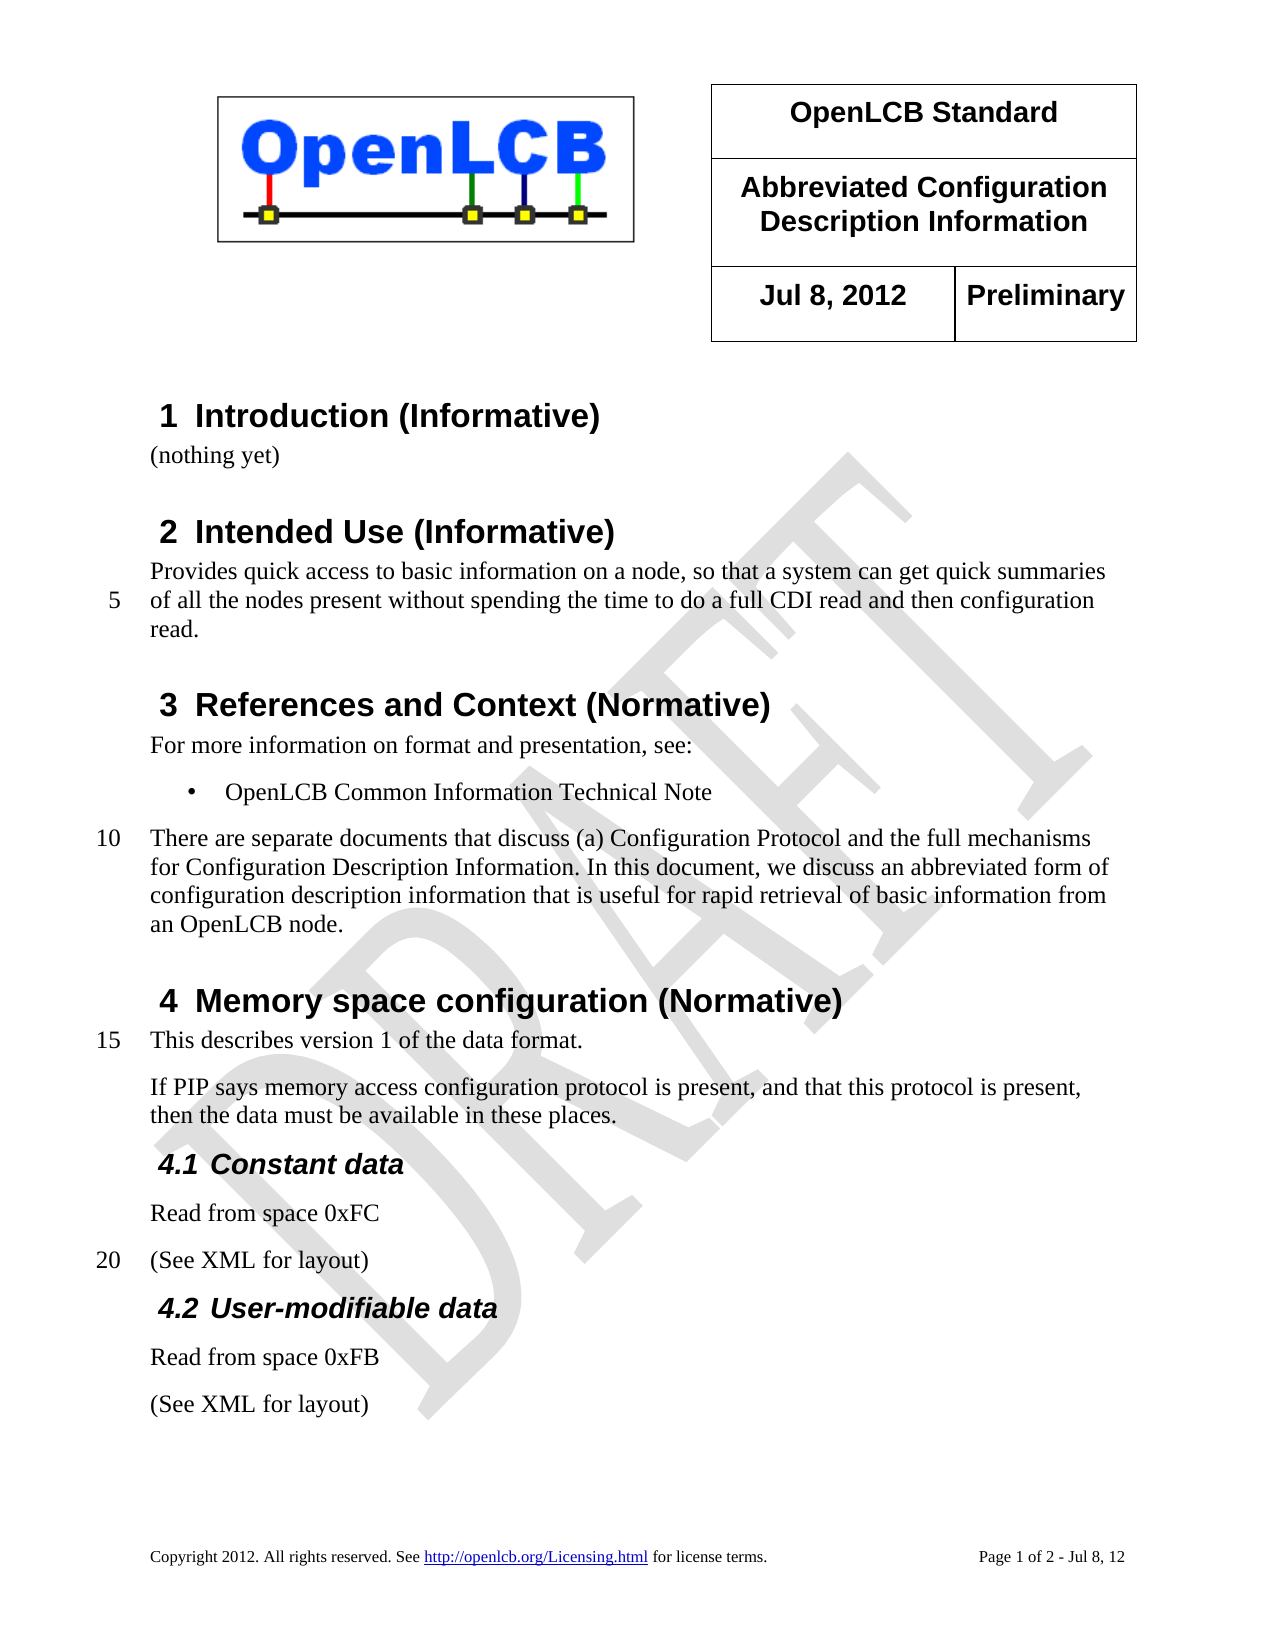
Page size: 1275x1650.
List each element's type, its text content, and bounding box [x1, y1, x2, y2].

subtitle Memory space configuration (Normative) [311, 990, 352, 1019]
subtitle Introduction (Informative) [150, 396, 1125, 434]
list OpenLCB Common Information Technical Note [187, 777, 522, 805]
subtitle Constant data [233, 1147, 424, 1181]
text Read from space 0xFC [150, 1198, 269, 1227]
subtitle Memory space configuration (Normative) [520, 981, 663, 1019]
text [1024, 730, 1125, 759]
text Read from space 0xFB [150, 1342, 413, 1371]
subtitle User-modifiable data [377, 1291, 494, 1325]
text Read from space 0xFC [284, 1198, 462, 1227]
subtitle Memory space configuration (Normative) [836, 981, 1125, 1019]
text This describes version 1 of the data format. [421, 1025, 514, 1054]
subtitle Constant data [543, 1147, 1125, 1181]
subtitle References and Context (Normative) [979, 685, 1125, 724]
text If PIP says memory access configuration protocol is present, and that this protocol is present, then the data must be available in these places. [150, 1072, 227, 1129]
text (nothing yet) [150, 440, 1125, 469]
text If PIP says memory access configuration protocol is present, and that this protocol is present, then the data must be available in these places. [577, 1072, 1125, 1129]
text Read from space 0xFC [623, 1198, 1125, 1227]
subtitle Memory space configuration (Normative) [377, 981, 509, 1019]
list OpenLCB Common Information Technical Note [548, 777, 754, 805]
text There are separate documents that discuss (a) Configuration Protocol and the full mechanisms for Configuration Description Information. In this document, we discuss an abbreviated form of configuration description information that is useful for rapid retrieval of basic information from an OpenLCB node. [816, 823, 1125, 938]
text [428, 1342, 469, 1362]
text If PIP says memory access configuration protocol is present, and that this protocol is present, then the data must be available in these places. [502, 1085, 618, 1129]
text [432, 1389, 1125, 1418]
text There are separate documents that discuss (a) Configuration Protocol and the full mechanisms for Configuration Description Information. In this document, we discuss an abbreviated form of configuration description information that is useful for rapid retrieval of basic information from an OpenLCB node. [554, 823, 701, 938]
list OpenLCB Common Information Technical Note [799, 777, 1033, 805]
subtitle Memory space configuration (Normative) [150, 981, 317, 1019]
subtitle Constant data [437, 1147, 534, 1181]
text (See XML for layout) [331, 1245, 489, 1273]
text Read from space 0xFC [481, 1198, 580, 1227]
subtitle [815, 512, 1125, 550]
text If PIP says memory access configuration protocol is present, and that this protocol is present, then the data must be available in these places. [344, 1072, 482, 1129]
picture [216, 95, 636, 244]
subtitle Memory space configuration (Normative) [670, 981, 815, 1019]
text (See XML for layout) [150, 1389, 427, 1418]
list OpenLCB Common Information Technical Note [1045, 777, 1125, 805]
text For more information on format and presentation, see: [150, 730, 708, 759]
text Provides quick access to basic information on a node, so that a system can get quick summaries of all the nodes present without spending the time to do a full CDI read and then configuration read. [150, 556, 893, 643]
text (See XML for layout) [150, 1245, 315, 1273]
text [825, 730, 1009, 759]
subtitle User-modifiable data [517, 1291, 1125, 1325]
subtitle Constant data [150, 1147, 223, 1181]
text Provides quick access to basic information on a node, so that a system can get quick summaries of all the nodes present without spending the time to do a full CDI read and then configuration read. [850, 556, 1125, 643]
text This describes version 1 of the data format. [695, 1025, 1125, 1054]
text [723, 730, 819, 759]
text [480, 1342, 1125, 1371]
text This describes version 1 of the data format. [150, 1025, 407, 1054]
subtitle Intended Use (Informative) [150, 512, 786, 550]
text There are separate documents that discuss (a) Configuration Protocol and the full mechanisms for Configuration Description Information. In this document, we discuss an abbreviated form of configuration description information that is useful for rapid retrieval of basic information from an OpenLCB node. [616, 823, 882, 938]
text This describes version 1 of the data format. [541, 1025, 693, 1054]
subtitle References and Context (Normative) [150, 685, 673, 724]
text (See XML for layout) [509, 1245, 1125, 1273]
subtitle User-modifiable data [150, 1291, 367, 1325]
text If PIP says memory access configuration protocol is present, and that this protocol is present, then the data must be available in these places. [212, 1087, 368, 1129]
subtitle References and Context (Normative) [678, 685, 974, 724]
text There are separate documents that discuss (a) Configuration Protocol and the full mechanisms for Configuration Description Information. In this document, we discuss an abbreviated form of configuration description information that is useful for rapid retrieval of basic information from an OpenLCB node. [150, 823, 613, 938]
